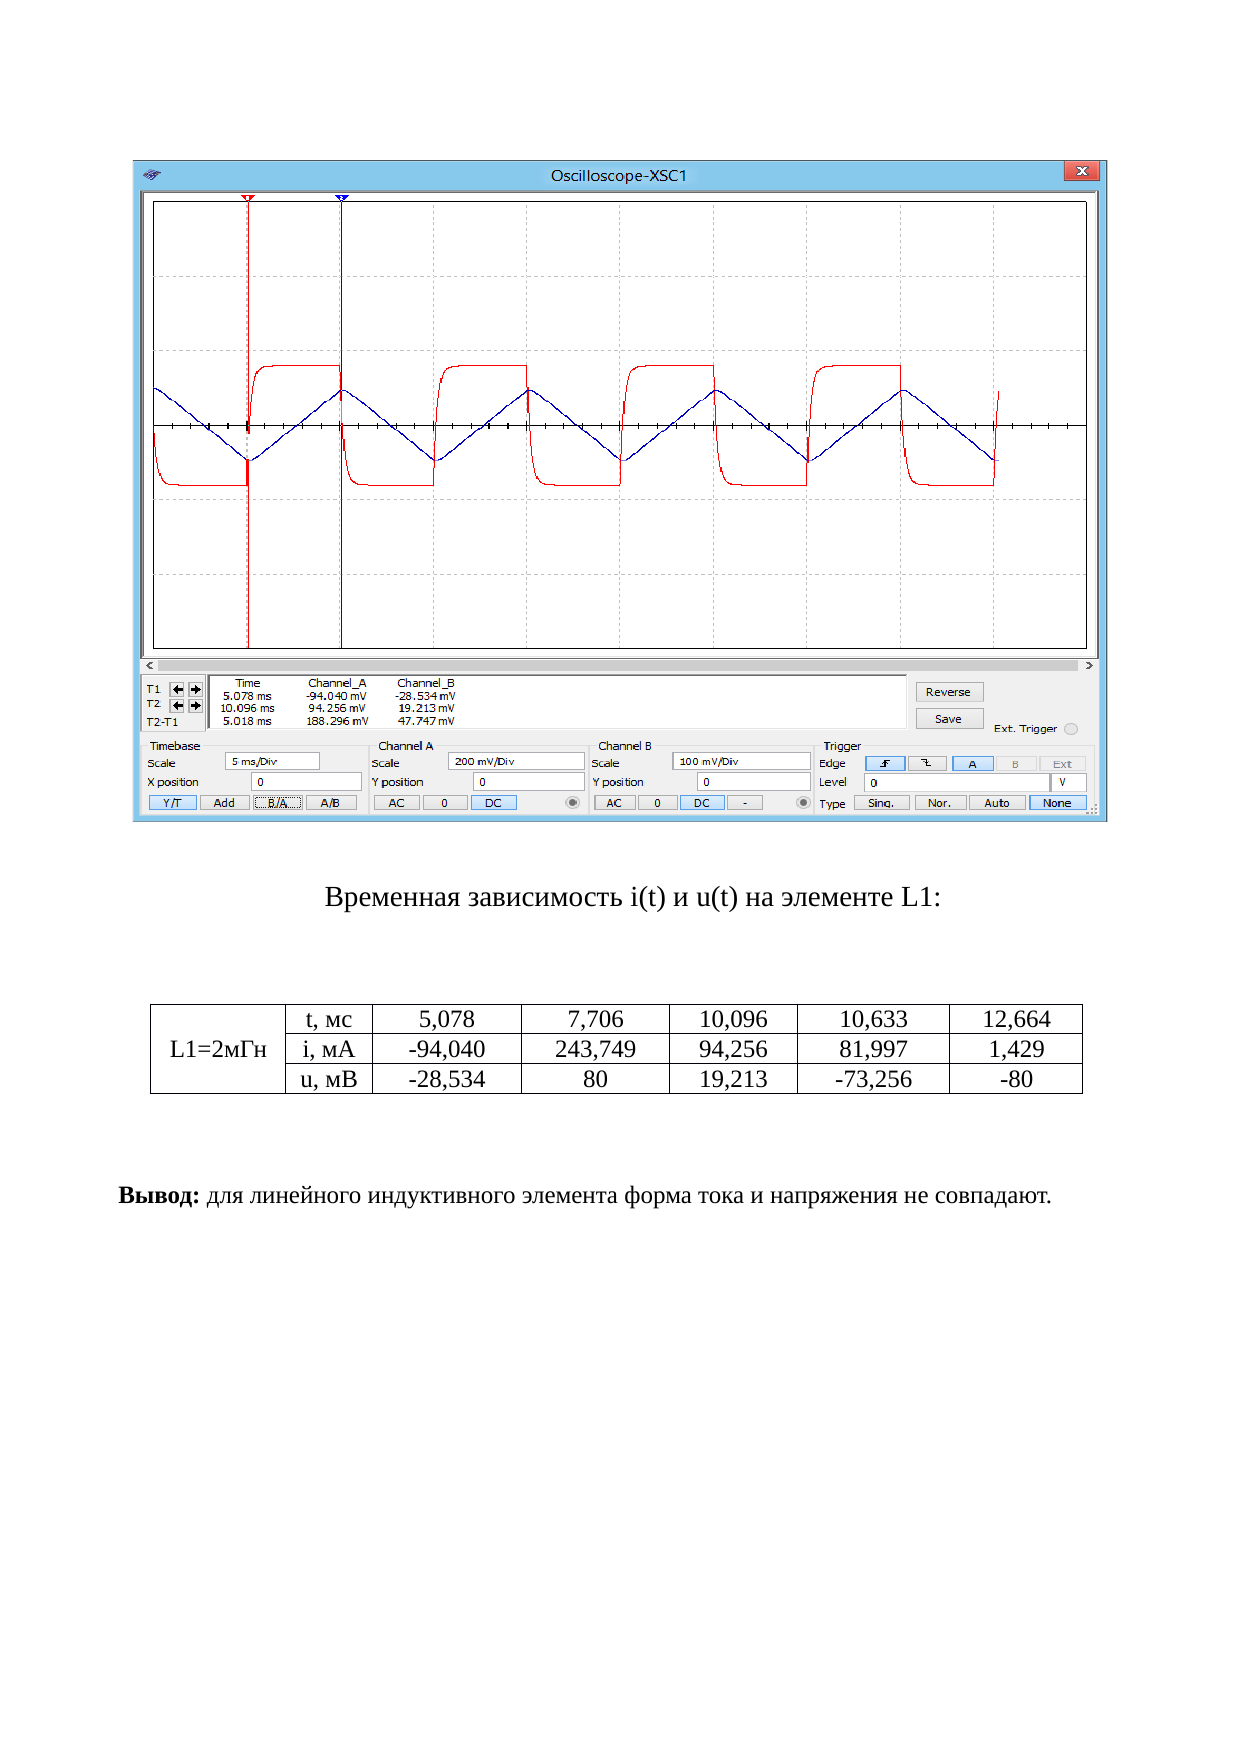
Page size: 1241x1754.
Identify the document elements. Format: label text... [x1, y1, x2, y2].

table_cell 81,997 [798, 1034, 949, 1063]
table_header [151, 1005, 285, 1033]
table_header 7,706 [522, 1005, 669, 1033]
table_header 5,078 [373, 1005, 521, 1033]
table_cell u, мB [286, 1064, 372, 1093]
table_cell -73,256 [798, 1064, 949, 1093]
table_cell -94,040 [373, 1034, 521, 1063]
text Вывод: для линейного индуктивного элемента форма тока и напряжения не совпадают. [118, 1094, 1122, 1554]
table_cell -80 [950, 1064, 1082, 1093]
picture [132, 160, 1108, 822]
table_header t, мc [286, 1005, 372, 1033]
table_cell 1,429 [950, 1034, 1082, 1063]
table_cell L1=2мГн [151, 1033, 285, 1063]
text Временная зависимость i(t) и u(t) на элементе L1: [118, 118, 1122, 912]
table_cell 94,256 [670, 1034, 797, 1063]
table_cell 19,213 [670, 1064, 797, 1093]
table_header 10,633 [798, 1005, 949, 1033]
table_cell 80 [522, 1064, 669, 1093]
table_header 10,096 [670, 1005, 797, 1033]
table_header 12,664 [950, 1005, 1082, 1033]
table_cell i, мA [286, 1034, 372, 1063]
table_cell -28,534 [373, 1064, 521, 1093]
table_cell [151, 1063, 285, 1093]
table_cell 243,749 [522, 1034, 669, 1063]
